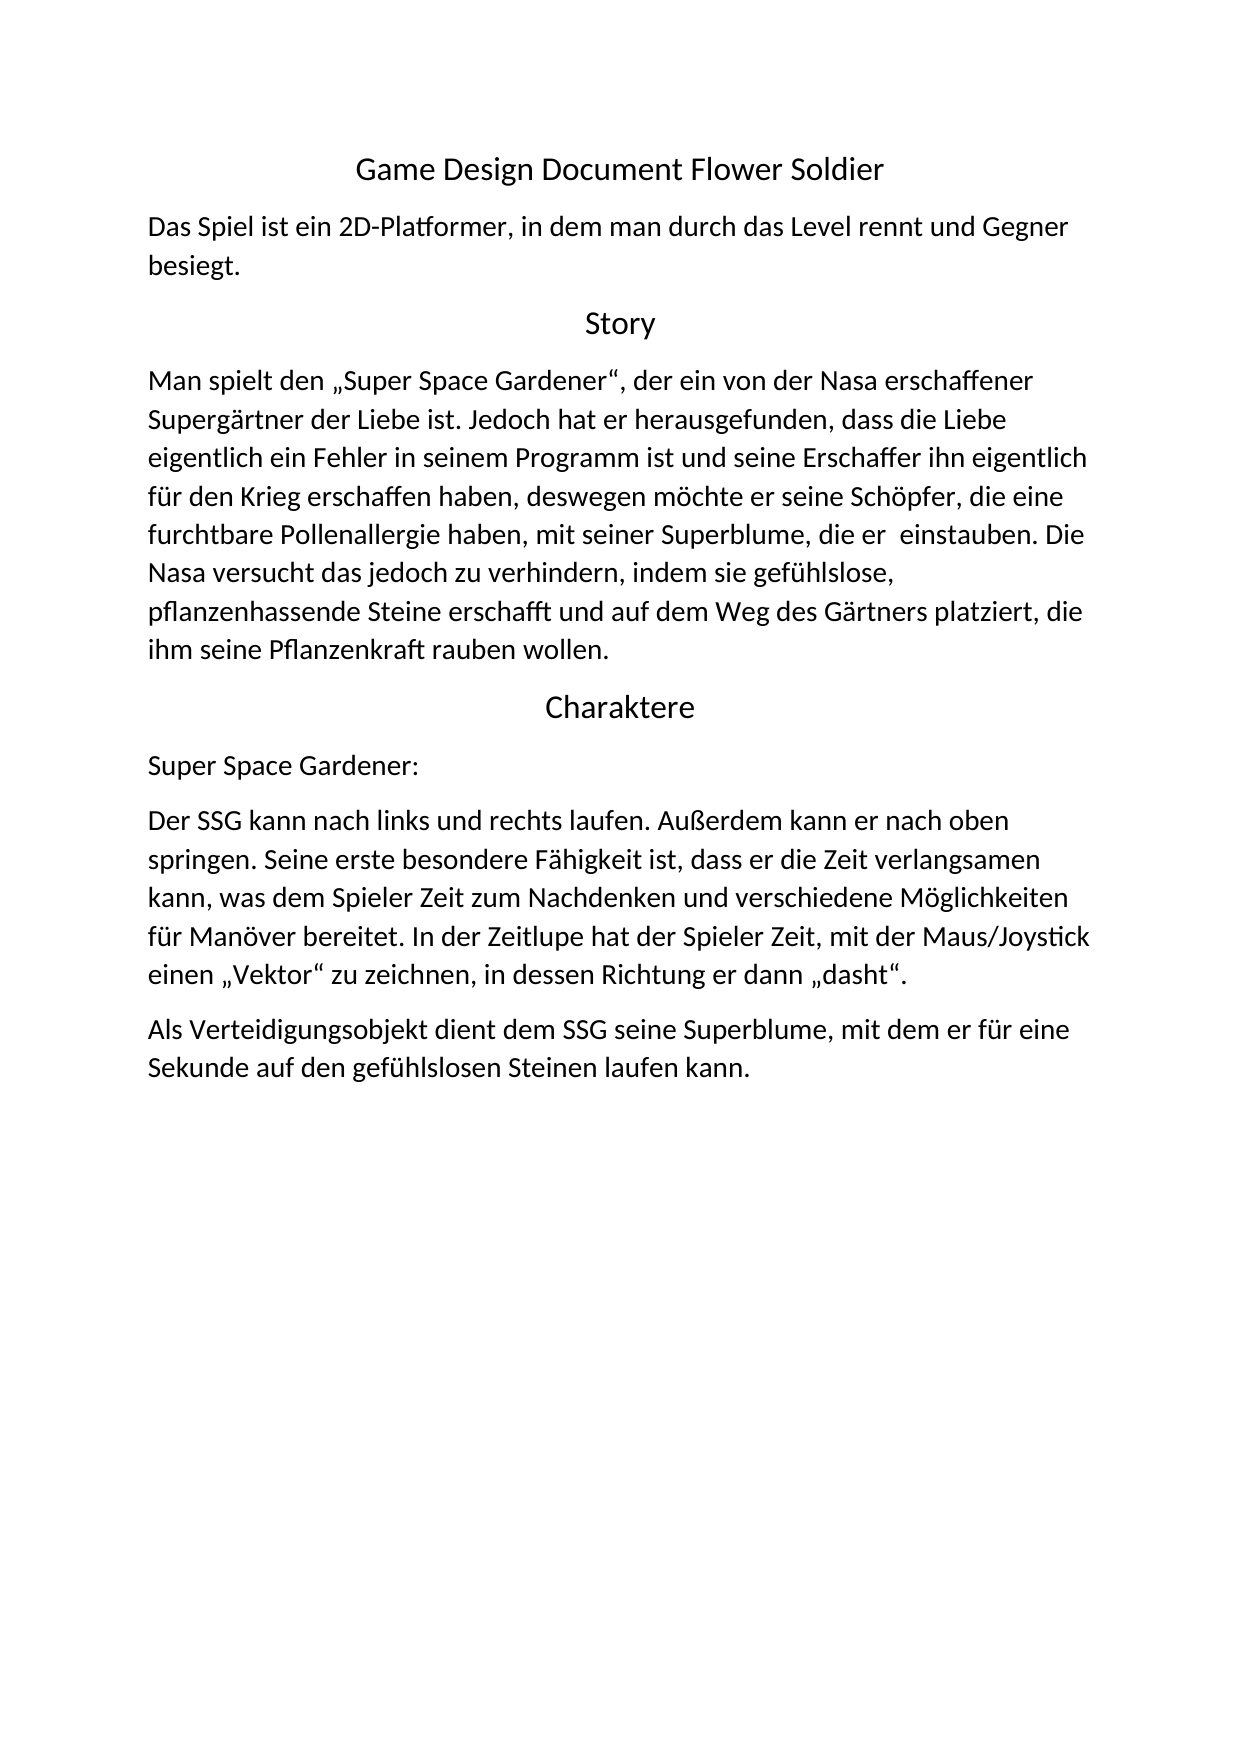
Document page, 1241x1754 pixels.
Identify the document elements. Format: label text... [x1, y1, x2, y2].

text Der SSG kann nach links und rechts laufen. Außerdem kann er nach oben springen. Seine erste besondere Fähigkeit ist, dass er die Zeit verlangsamen kann, was dem Spieler Zeit zum Nachdenken und verschiedene Möglichkeiten für Manöver bereitet. In der Zeitlupe hat der Spieler Zeit, mit der Maus/Joystick einen „Vektor“ zu zeichnen, in dessen Richtung er dann „dasht“. [148, 802, 1093, 992]
text Game Design Document Flower Soldier [148, 148, 1093, 188]
text Als Verteidigungsobjekt dient dem SSG seine Superblume, mit dem er für eine Sekunde auf den gefühlslosen Steinen laufen kann. [148, 1011, 1093, 1085]
text Story [148, 302, 1093, 342]
text Das Spiel ist ein 2D-Platformer, in dem man durch das Level rennt und Gegner besiegt. [148, 208, 1093, 282]
text Charaktere [148, 687, 1093, 727]
text Man spielt den „Super Space Gardener“, der ein von der Nasa erschaffener Supergärtner der Liebe ist. Jedoch hat er herausgefunden, dass die Liebe eigentlich ein Fehler in seinem Programm ist und seine Erschaffer ihn eigentlich für den Krieg erschaffen haben, deswegen möchte er seine Schöpfer, die eine furchtbare Pollenallergie haben, mit seiner Superblume, die er einstauben. Die Nasa versucht das jedoch zu verhindern, indem sie gefühlslose, pflanzenhassende Steine erschafft und auf dem Weg des Gärtners platziert, die ihm seine Pflanzenkraft rauben wollen. [148, 362, 1093, 667]
text Super Space Gardener: [148, 747, 1093, 783]
